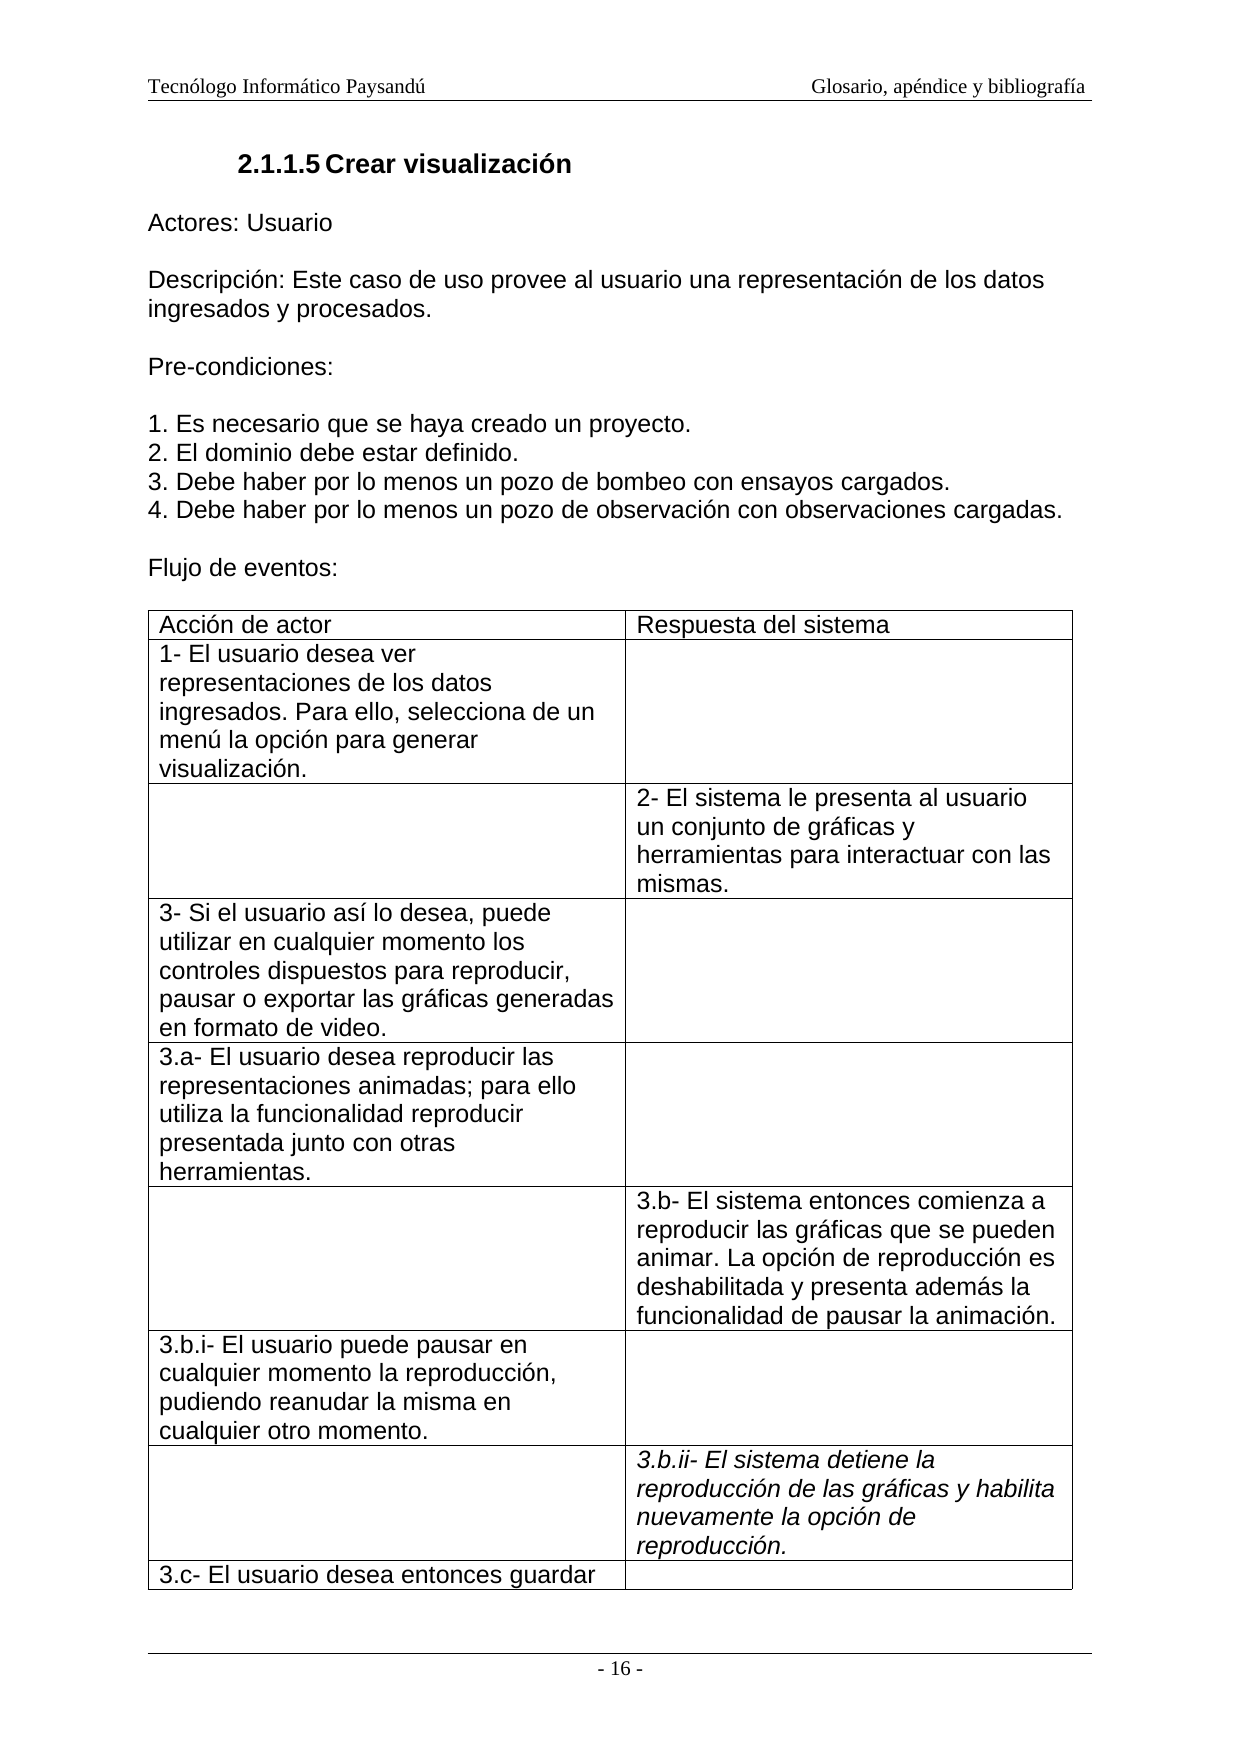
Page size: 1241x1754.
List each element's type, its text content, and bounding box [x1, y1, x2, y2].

table_cell [149, 1446, 625, 1560]
table_cell 3.b.i- El usuario puede pausar en cualquier momento la reproducción, pudiendo reanudar la misma en cualquier otro momento. [149, 1331, 625, 1445]
text Descripción: Este caso de uso provee al usuario una representación de los datos ingresados y procesados. [148, 265, 1092, 323]
subtitle Crear visualización [237, 148, 1092, 179]
table_cell 3.c- El usuario desea entonces guardar [149, 1561, 625, 1589]
table_cell [626, 1331, 1072, 1445]
table_cell 3- Si el usuario así lo desea, puede utilizar en cualquier momento los controles dispuestos para reproducir, pausar o exportar las gráficas generadas en formato de video. [149, 899, 625, 1042]
text Pre-condiciones: [148, 351, 1092, 380]
table_cell 3.b- El sistema entonces comienza a reproducir las gráficas que se pueden animar. La opción de reproducción es deshabilitada y presenta además la funcionalidad de pausar la animación. [626, 1187, 1072, 1329]
text 2. El dominio debe estar definido. [148, 438, 1092, 466]
text 4. Debe haber por lo menos un pozo de observación con observaciones cargadas. [148, 495, 1092, 524]
text 1. Es necesario que se haya creado un proyecto. [148, 409, 1092, 438]
table_cell 3.a- El usuario desea reproducir las representaciones animadas; para ello utiliza la funcionalidad reproducir presentada junto con otras herramientas. [149, 1043, 625, 1186]
table_cell 2- El sistema le presenta al usuario un conjunto de gráficas y herramientas para interactuar con las mismas. [626, 784, 1072, 898]
table_cell [149, 1187, 625, 1329]
table_cell [626, 640, 1072, 783]
text Actores: Usuario [148, 208, 1092, 236]
table_cell 3.b.ii- El sistema detiene la reproducción de las gráficas y habilita nuevamente la opción de reproducción. [626, 1446, 1072, 1560]
text 3. Debe haber por lo menos un pozo de bombeo con ensayos cargados. [148, 466, 1092, 495]
text Flujo de eventos: [148, 553, 1092, 581]
table_cell [149, 784, 625, 898]
table_cell [626, 899, 1072, 1042]
table_header Acción de actor [149, 611, 625, 639]
table_cell [626, 1561, 1072, 1589]
table_header Respuesta del sistema [626, 611, 1072, 639]
table_cell [626, 1043, 1072, 1186]
table_cell 1- El usuario desea ver representaciones de los datos ingresados. Para ello, selecciona de un menú la opción para generar visualización. [149, 640, 625, 783]
